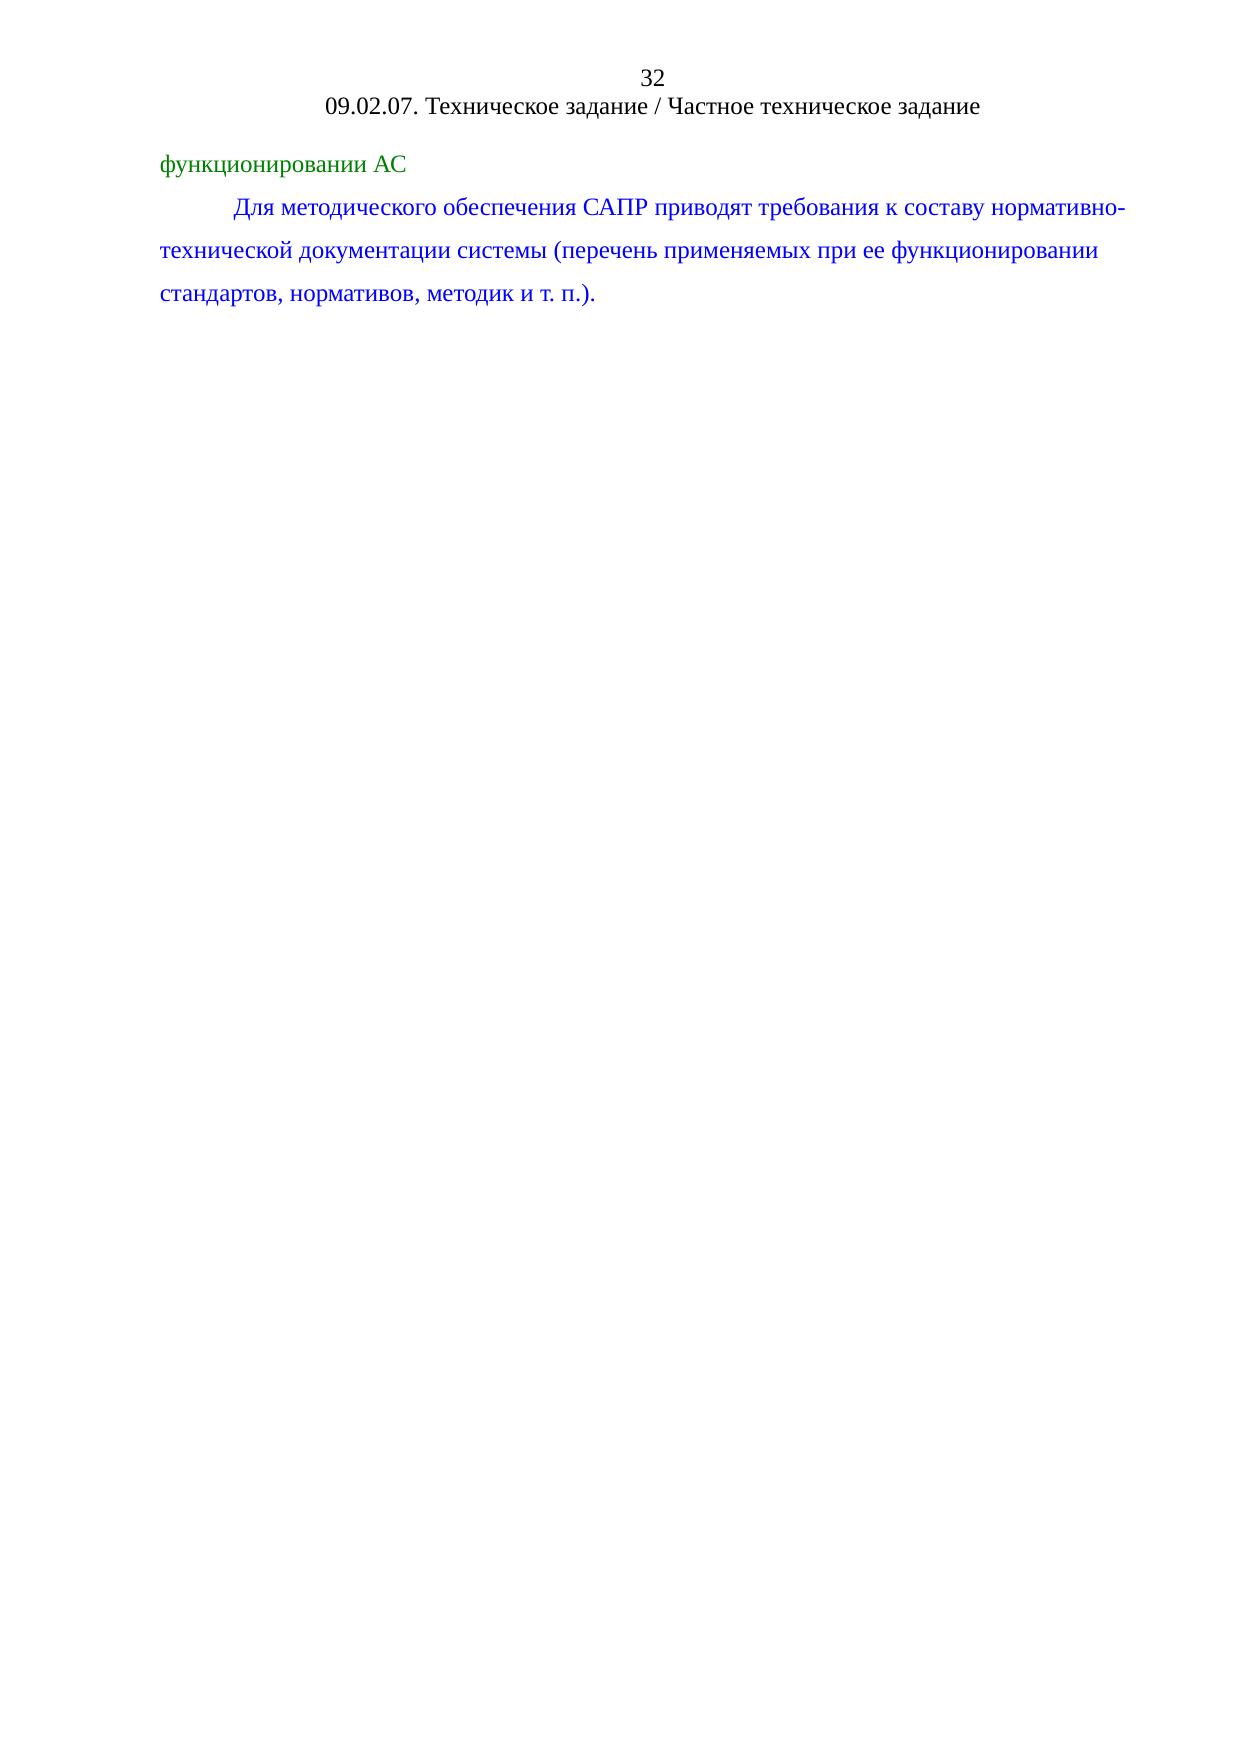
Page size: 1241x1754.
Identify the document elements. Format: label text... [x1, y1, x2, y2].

text функционировании АС [159, 149, 1146, 178]
text Для методического обеспечения САПР приводят требования к составу нормативно-технической документации системы (перечень применяемых при ее функционировании стандартов, нормативов, методик и т. п.). [159, 192, 1146, 307]
